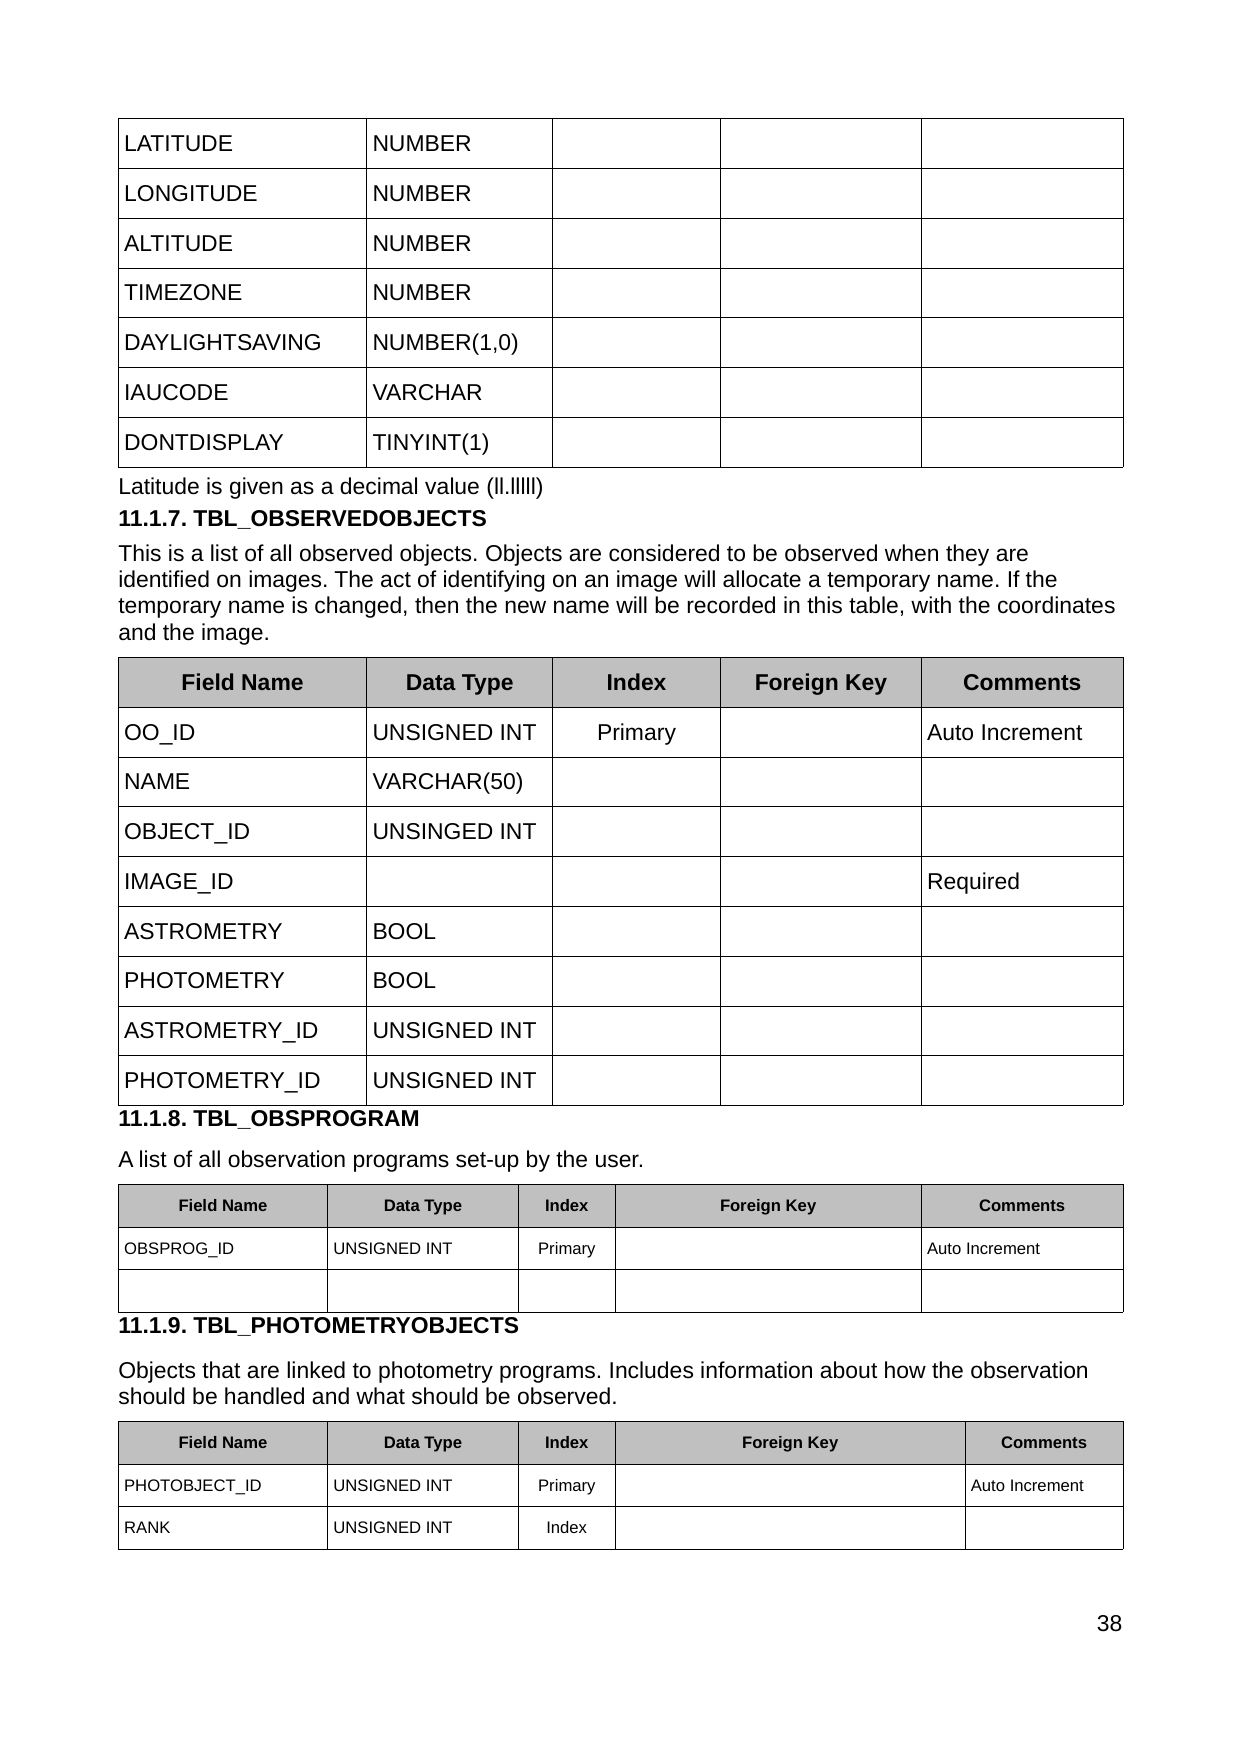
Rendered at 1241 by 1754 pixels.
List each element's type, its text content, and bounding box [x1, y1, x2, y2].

text Objects that are linked to photometry programs. Includes information about how the observation should be handled and what should be observed. [118, 1338, 1122, 1409]
table_cell [721, 318, 921, 367]
table_cell UNSIGNED INT [367, 1007, 552, 1055]
table_cell OBJECT_ID [119, 807, 366, 856]
table_cell [721, 418, 921, 467]
table_cell [721, 758, 921, 806]
table_cell [616, 1465, 965, 1506]
table_cell DONTDISPLAY [119, 418, 366, 467]
table_cell [922, 368, 1123, 417]
table_cell RANK [119, 1507, 327, 1549]
table_cell [553, 1056, 720, 1105]
table_cell Required [922, 857, 1123, 906]
table_cell [922, 1056, 1123, 1105]
table_cell [328, 1270, 518, 1312]
table_cell IAUCODE [119, 368, 366, 417]
table_cell [922, 758, 1123, 806]
table_header Data Type [328, 1185, 518, 1227]
table_cell ASTROMETRY_ID [119, 1007, 366, 1055]
table_cell [616, 1228, 921, 1269]
table_cell [721, 907, 921, 956]
table_cell Primary [553, 708, 720, 757]
table_cell [553, 368, 720, 417]
table_cell PHOTOBJECT_ID [119, 1465, 327, 1506]
table_cell [721, 807, 921, 856]
table_header Comments [922, 1185, 1123, 1227]
table_cell NUMBER [367, 169, 552, 218]
table_cell [721, 1007, 921, 1055]
table_cell [721, 269, 921, 317]
table_cell [553, 418, 720, 467]
table_cell [553, 119, 720, 168]
table_cell [922, 807, 1123, 856]
table_cell [553, 269, 720, 317]
table_cell [922, 169, 1123, 218]
table_cell [119, 1270, 327, 1312]
table_cell ALTITUDE [119, 219, 366, 267]
table_cell NUMBER [367, 119, 552, 168]
table_cell [922, 1007, 1123, 1055]
table_cell DAYLIGHTSAVING [119, 318, 366, 367]
table_cell LATITUDE [119, 119, 366, 168]
table_header Index [553, 658, 720, 707]
table_header Field Name [119, 1422, 327, 1464]
table_cell [922, 119, 1123, 168]
table_cell BOOL [367, 907, 552, 956]
table_cell [553, 1007, 720, 1055]
table_cell [553, 807, 720, 856]
table_header Comments [966, 1422, 1123, 1464]
table_cell [721, 708, 921, 757]
table_cell [553, 957, 720, 1006]
table_cell [922, 907, 1123, 956]
table_cell [922, 418, 1123, 467]
table_cell [519, 1270, 615, 1312]
table_cell TINYINT(1) [367, 418, 552, 467]
table_cell [721, 119, 921, 168]
table_header Index [519, 1185, 615, 1227]
table_header Index [519, 1422, 615, 1464]
table_header Foreign Key [721, 658, 921, 707]
table_cell Primary [519, 1228, 615, 1269]
table_cell Primary [519, 1465, 615, 1506]
table_cell UNSIGNED INT [328, 1465, 518, 1506]
table_cell [721, 857, 921, 906]
table_cell [616, 1507, 965, 1549]
table_cell [553, 169, 720, 218]
table_cell [553, 219, 720, 267]
table_cell UNSINGED INT [367, 807, 552, 856]
table_header Field Name [119, 658, 366, 707]
table_header Comments [922, 658, 1123, 707]
table_cell [553, 318, 720, 367]
table_cell UNSIGNED INT [328, 1228, 518, 1269]
table_cell [721, 957, 921, 1006]
text A list of all observation programs set-up by the user. [118, 1132, 1122, 1172]
table_header Data Type [328, 1422, 518, 1464]
table_cell [553, 758, 720, 806]
subtitle TBL_PHOTOMETRYOBJECTS [118, 1313, 1122, 1338]
table_cell ASTROMETRY [119, 907, 366, 956]
table_cell [721, 219, 921, 267]
subtitle TBL_OBSPROGRAM [118, 1106, 1122, 1132]
table_cell [922, 219, 1123, 267]
table_cell Auto Increment [922, 1228, 1123, 1269]
table_cell [553, 857, 720, 906]
table_cell NUMBER [367, 219, 552, 267]
table_cell Auto Increment [966, 1465, 1123, 1506]
table_cell [721, 1056, 921, 1105]
table_cell [922, 957, 1123, 1006]
table_cell UNSIGNED INT [328, 1507, 518, 1549]
table_cell LONGITUDE [119, 169, 366, 218]
table_header Foreign Key [616, 1422, 965, 1464]
table_cell NUMBER [367, 269, 552, 317]
table_cell UNSIGNED INT [367, 1056, 552, 1105]
table_cell Auto Increment [922, 708, 1123, 757]
table_cell [721, 169, 921, 218]
table_cell UNSIGNED INT [367, 708, 552, 757]
table_cell IMAGE_ID [119, 857, 366, 906]
table_cell VARCHAR [367, 368, 552, 417]
table_cell Index [519, 1507, 615, 1549]
table_cell OO_ID [119, 708, 366, 757]
text Latitude is given as a decimal value (ll.lllll) [118, 473, 1122, 499]
text This is a list of all observed objects. Objects are considered to be observed when they are identified on images. The act of identifying on an image will allocate a temporary name. If the temporary name is changed, then the new name will be recorded in this table, with the coordinates and the image. [118, 531, 1122, 645]
table_cell [616, 1270, 921, 1312]
table_cell PHOTOMETRY_ID [119, 1056, 366, 1105]
table_cell [367, 857, 552, 906]
subtitle TBL_OBSERVEDOBJECTS [118, 505, 1122, 531]
table_cell PHOTOMETRY [119, 957, 366, 1006]
table_header Field Name [119, 1185, 327, 1227]
table_cell TIMEZONE [119, 269, 366, 317]
table_cell [553, 907, 720, 956]
table_cell [922, 269, 1123, 317]
table_cell OBSPROG_ID [119, 1228, 327, 1269]
table_cell NUMBER(1,0) [367, 318, 552, 367]
table_header Foreign Key [616, 1185, 921, 1227]
table_cell BOOL [367, 957, 552, 1006]
table_cell VARCHAR(50) [367, 758, 552, 806]
table_header Data Type [367, 658, 552, 707]
table_cell [966, 1507, 1123, 1549]
table_cell [922, 318, 1123, 367]
table_cell [721, 368, 921, 417]
table_cell NAME [119, 758, 366, 806]
table_cell [922, 1270, 1123, 1312]
